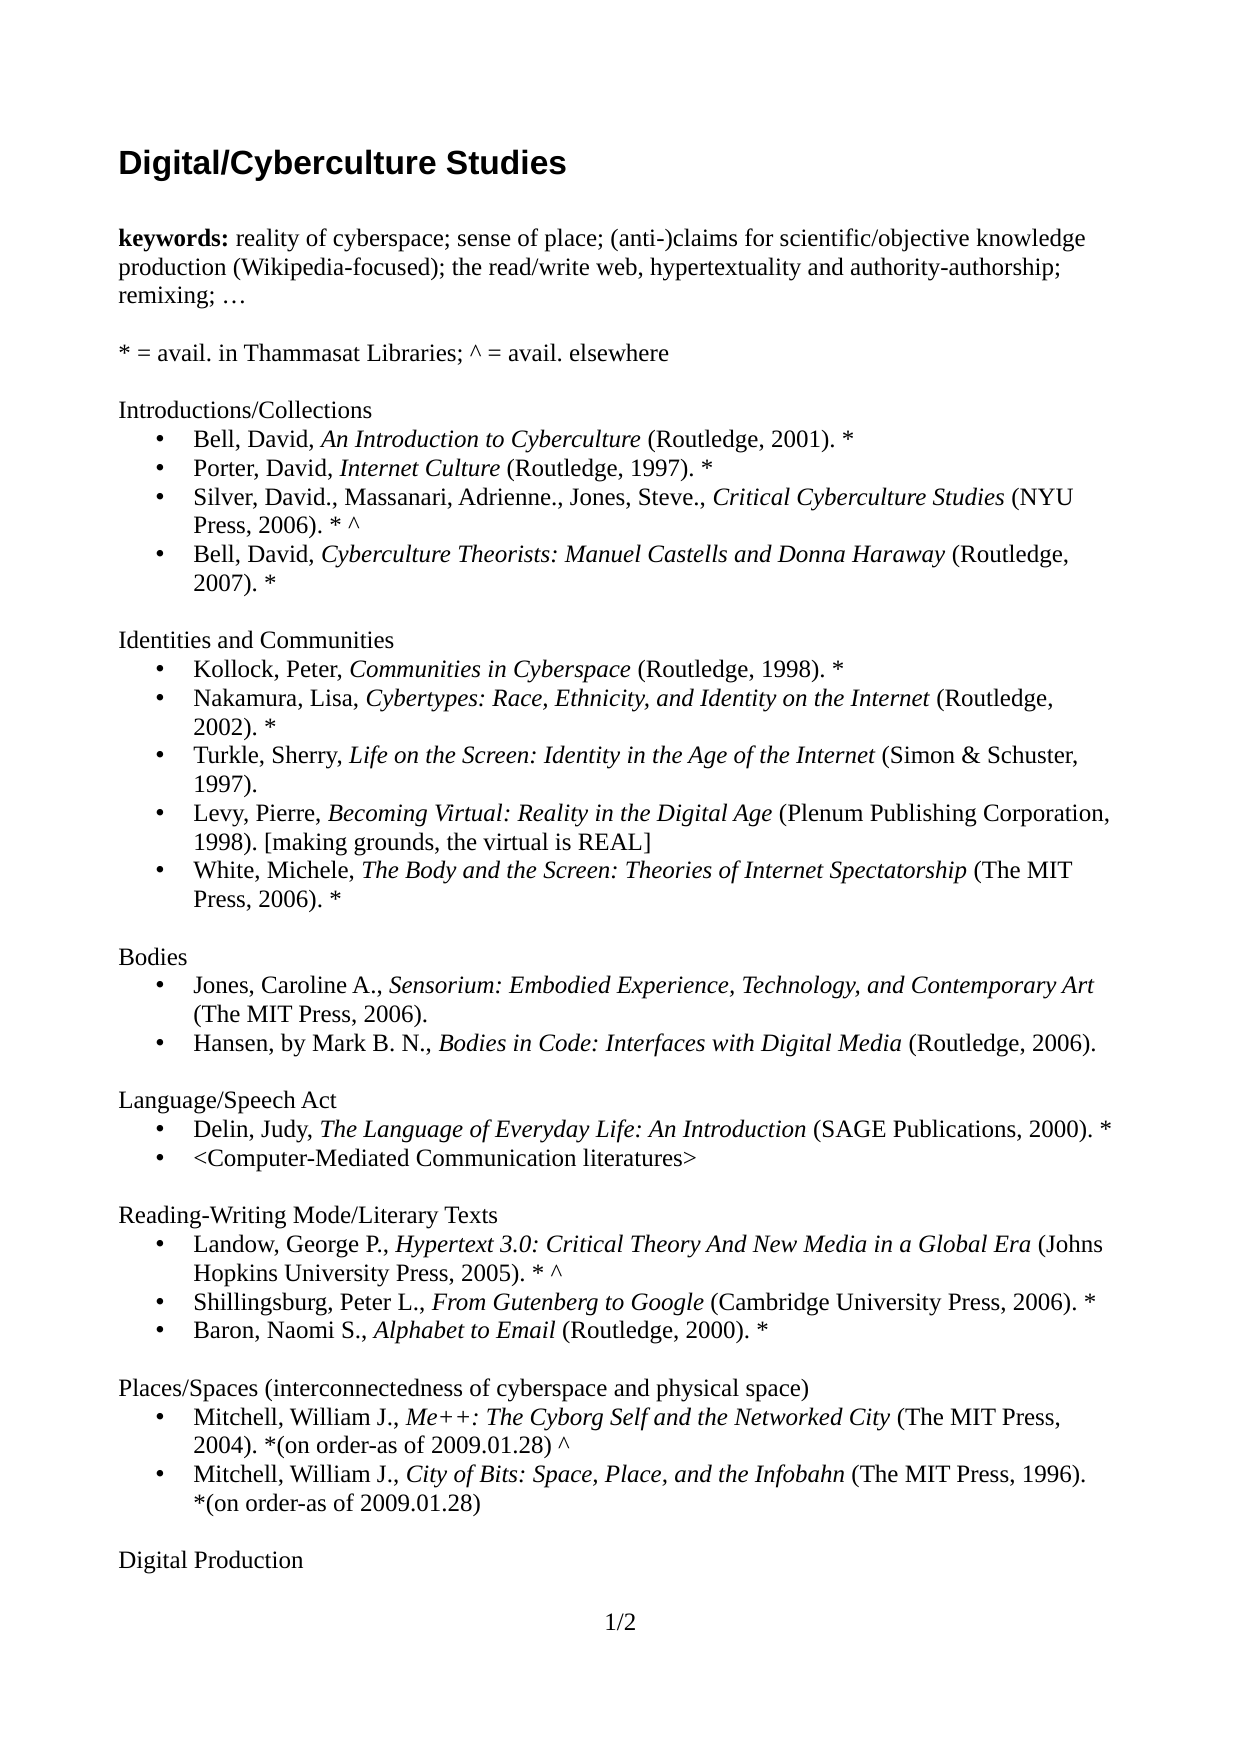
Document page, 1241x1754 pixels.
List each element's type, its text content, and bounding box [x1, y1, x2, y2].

list Bell, David, Cyberculture Theorists: Manuel Castells and Donna Haraway (Routledge, 2007). * [156, 539, 1122, 597]
list <Computer-Mediated Communication literatures> [156, 1143, 1122, 1172]
text Places/Spaces (interconnectedness of cyberspace and physical space) [118, 1373, 1122, 1402]
list Shillingsburg, Peter L., From Gutenberg to Google (Cambridge University Press, 2006). * [156, 1287, 1122, 1316]
list Mitchell, William J., City of Bits: Space, Place, and the Infobahn (The MIT Press, 1996). *(on order-as of 2009.01.28) [156, 1459, 1122, 1517]
text Identities and Communities [118, 626, 1122, 654]
list Hansen, by Mark B. N., Bodies in Code: Interfaces with Digital Media (Routledge, 2006). [156, 1028, 1122, 1057]
list Jones, Caroline A., Sensorium: Embodied Experience, Technology, and Contemporary Art (The MIT Press, 2006). [156, 971, 1122, 1028]
list Kollock, Peter, Communities in Cyberspace (Routledge, 1998). * [156, 654, 1122, 683]
list Turkle, Sherry, Life on the Screen: Identity in the Age of the Internet (Simon & Schuster, 1997). [156, 741, 1122, 798]
subtitle Digital/Cyberculture Studies [118, 143, 1122, 182]
text Language/Speech Act [118, 1086, 1122, 1114]
list Landow, George P., Hypertext 3.0: Critical Theory And New Media in a Global Era (Johns Hopkins University Press, 2005). * ^ [156, 1229, 1122, 1287]
text Digital Production [118, 1546, 1122, 1574]
list Baron, Naomi S., Alphabet to Email (Routledge, 2000). * [156, 1316, 1122, 1344]
list Mitchell, William J., Me++: The Cyborg Self and the Networked City (The MIT Press, 2004). *(on order-as of 2009.01.28) ^ [156, 1402, 1122, 1459]
text Bodies [118, 942, 1122, 971]
list Nakamura, Lisa, Cybertypes: Race, Ethnicity, and Identity on the Internet (Routledge, 2002). * [156, 683, 1122, 741]
text * = avail. in Thammasat Libraries; ^ = avail. elsewhere [118, 338, 1122, 367]
text Introductions/Collections [118, 396, 1122, 424]
text keywords: reality of cyberspace; sense of place; (anti-)claims for scientific/objective knowledge production (Wikipedia-focused); the read/write web, hypertextuality and authority-authorship; remixing; … [118, 223, 1122, 309]
list Delin, Judy, The Language of Everyday Life: An Introduction (SAGE Publications, 2000). * [156, 1114, 1122, 1143]
list Levy, Pierre, Becoming Virtual: Reality in the Digital Age (Plenum Publishing Corporation, 1998). [making grounds, the virtual is REAL] [156, 798, 1122, 856]
list Porter, David, Internet Culture (Routledge, 1997). * [156, 453, 1122, 482]
text Reading-Writing Mode/Literary Texts [118, 1201, 1122, 1229]
list White, Michele, The Body and the Screen: Theories of Internet Spectatorship (The MIT Press, 2006). * [156, 856, 1122, 913]
list Bell, David, An Introduction to Cyberculture (Routledge, 2001). * [156, 424, 1122, 453]
list Silver, David., Massanari, Adrienne., Jones, Steve., Critical Cyberculture Studies (NYU Press, 2006). * ^ [156, 482, 1122, 539]
